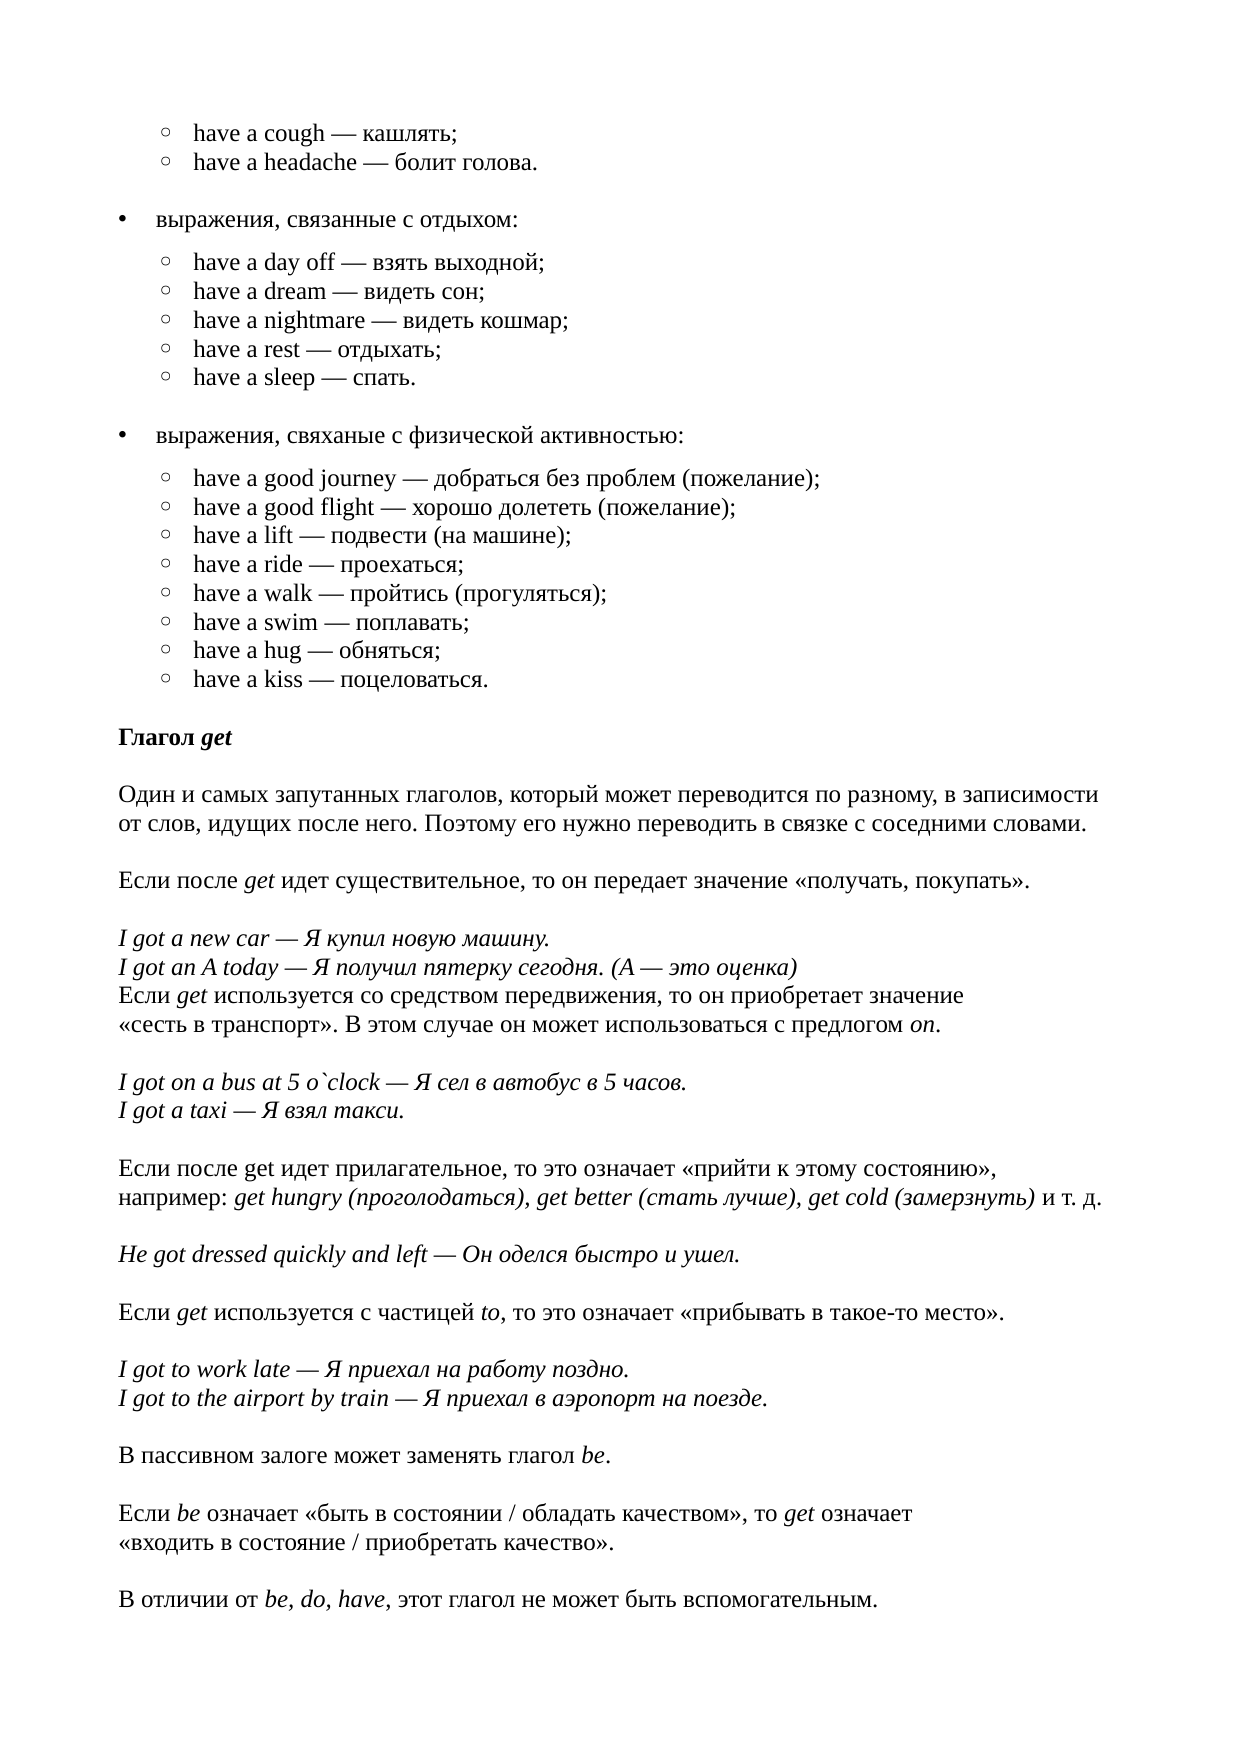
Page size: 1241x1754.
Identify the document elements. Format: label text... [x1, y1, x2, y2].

list have a ride — проехаться; [156, 549, 1122, 578]
text Один и самых запутанных глаголов, который может переводится по разному, в записимости [118, 779, 1122, 808]
text Если после get идет существительное, то он передает значение «получать, покупать». [118, 866, 1122, 894]
list выражения, свяханые с физической активностью: [118, 420, 1122, 449]
list have a good journey — добраться без проблем (пожелание); [156, 463, 1122, 492]
text Если после get идет прилагательное, то это означает «прийти к этому состоянию», [118, 1153, 1122, 1182]
list have a sleep — спать. [156, 362, 1122, 391]
list выражения, связанные с отдыхом: [118, 204, 1122, 233]
text Глагол get [118, 722, 1122, 751]
list have a swim — поплавать; [156, 607, 1122, 636]
list have a lift — подвести (на машине); [156, 521, 1122, 549]
list have a kiss — поцеловаться. [156, 664, 1122, 693]
list have a dream — видеть сон; [156, 276, 1122, 305]
list have a hug — обняться; [156, 636, 1122, 664]
text I got on a bus at 5 o`clock — Я сел в автобус в 5 часов. [118, 1067, 1122, 1096]
list have a headache — болит голова. [156, 147, 1122, 176]
text Если get используется со средством передвижения, то он приобретает значение [118, 981, 1122, 1009]
text I got to work late — Я приехал на работу поздно. [118, 1354, 1122, 1383]
text «входить в состояние / приобретать качество». [118, 1527, 1122, 1556]
list have a walk — пройтись (прогуляться); [156, 578, 1122, 607]
list have a cough — кашлять; [156, 118, 1122, 147]
text I got a taxi — Я взял такси. [118, 1096, 1122, 1124]
text «сесть в транспорт». В этом случае он может использоваться с предлогом on. [118, 1009, 1122, 1038]
list have a day off — взять выходной; [156, 247, 1122, 276]
text В отличии от be, do, have, этот глагол не может быть вспомогательным. [118, 1584, 1122, 1613]
text He got dressed quickly and left — Он оделся быстро и ушел. [118, 1239, 1122, 1268]
text например: get hungry (проголодаться), get better (стать лучше), get cold (замерзнуть) и т. д. [118, 1182, 1122, 1211]
text I got an A today — Я получил пятерку сегодня. (A — это оценка) [118, 952, 1122, 981]
text Если be означает «быть в состоянии / обладать качеством», то get означает [118, 1498, 1122, 1527]
text I got to the airport by train — Я приехал в аэропорт на поезде. [118, 1383, 1122, 1412]
list have a rest — отдыхать; [156, 334, 1122, 362]
text В пассивном залоге может заменять глагол be. [118, 1441, 1122, 1469]
text I got a new car — Я купил новую машину. [118, 923, 1122, 952]
text Если get используется с частицей to, то это означает «прибывать в такое-то место». [118, 1297, 1122, 1326]
text от слов, идущих после него. Поэтому его нужно переводить в связке с соседними словами. [118, 808, 1122, 837]
list have a good flight — хорошо долететь (пожелание); [156, 492, 1122, 521]
list have a nightmare — видеть кошмар; [156, 305, 1122, 334]
